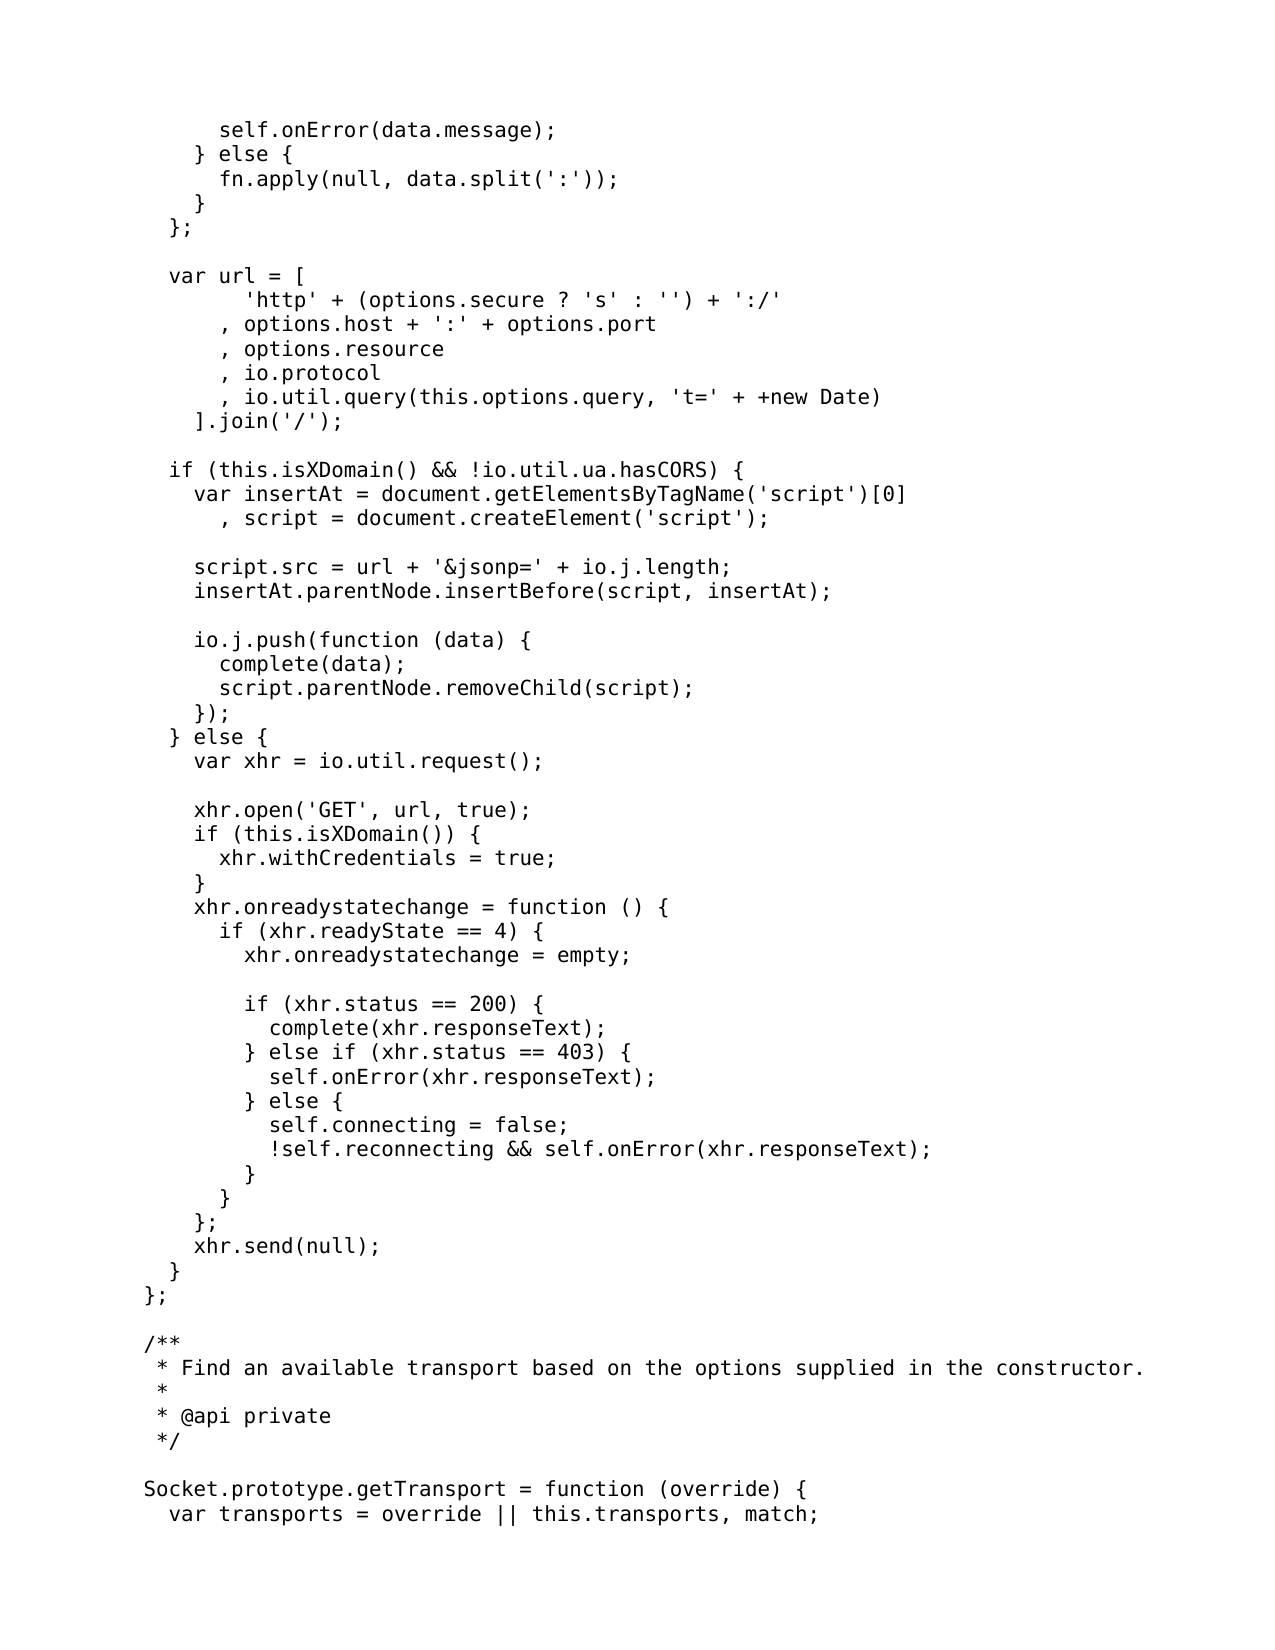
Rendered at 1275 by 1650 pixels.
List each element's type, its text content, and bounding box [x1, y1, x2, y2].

text } else { [118, 142, 1157, 167]
text self.onError(data.message); [118, 118, 1157, 142]
text xhr.onreadystatechange = empty; [118, 943, 1157, 968]
text }; [118, 215, 1157, 239]
text var transports = override || this.transports, match; [118, 1502, 1157, 1526]
text 'http' + (options.secure ? 's' : '') + ':/' [118, 288, 1157, 312]
text complete(data); [118, 652, 1157, 676]
text var xhr = io.util.request(); [118, 749, 1157, 773]
text } else { [118, 725, 1157, 749]
text , io.util.query(this.options.query, 't=' + +new Date) [118, 385, 1157, 409]
text */ [118, 1429, 1157, 1453]
text script.src = url + '&jsonp=' + io.j.length; [118, 555, 1157, 579]
text var insertAt = document.getElementsByTagName('script')[0] [118, 482, 1157, 506]
text , io.protocol [118, 361, 1157, 385]
text self.onError(xhr.responseText); [118, 1065, 1157, 1089]
text xhr.onreadystatechange = function () { [118, 895, 1157, 919]
text xhr.open('GET', url, true); [118, 798, 1157, 822]
text }; [118, 1283, 1157, 1307]
text } [118, 1259, 1157, 1283]
text } [118, 1186, 1157, 1210]
text if (xhr.readyState == 4) { [118, 919, 1157, 943]
text script.parentNode.removeChild(script); [118, 676, 1157, 701]
text !self.reconnecting && self.onError(xhr.responseText); [118, 1137, 1157, 1162]
text self.connecting = false; [118, 1113, 1157, 1137]
text if (xhr.status == 200) { [118, 992, 1157, 1016]
text * [118, 1380, 1157, 1404]
text }; [118, 1210, 1157, 1234]
text } else { [118, 1089, 1157, 1113]
text } [118, 871, 1157, 895]
text /** [118, 1332, 1157, 1356]
text ].join('/'); [118, 409, 1157, 434]
text if (this.isXDomain()) { [118, 822, 1157, 846]
text * @api private [118, 1404, 1157, 1429]
text io.j.push(function (data) { [118, 628, 1157, 652]
text Socket.prototype.getTransport = function (override) { [118, 1477, 1157, 1502]
text insertAt.parentNode.insertBefore(script, insertAt); [118, 579, 1157, 603]
text if (this.isXDomain() && !io.util.ua.hasCORS) { [118, 458, 1157, 482]
text , script = document.createElement('script'); [118, 506, 1157, 531]
text } [118, 191, 1157, 215]
text xhr.withCredentials = true; [118, 846, 1157, 871]
text , options.resource [118, 337, 1157, 361]
text }); [118, 701, 1157, 725]
text * Find an available transport based on the options supplied in the constructor. [118, 1356, 1157, 1380]
text xhr.send(null); [118, 1234, 1157, 1259]
text , options.host + ':' + options.port [118, 312, 1157, 337]
text var url = [ [118, 264, 1157, 288]
text complete(xhr.responseText); [118, 1016, 1157, 1040]
text } else if (xhr.status == 403) { [118, 1040, 1157, 1065]
text fn.apply(null, data.split(':')); [118, 167, 1157, 191]
text } [118, 1162, 1157, 1186]
